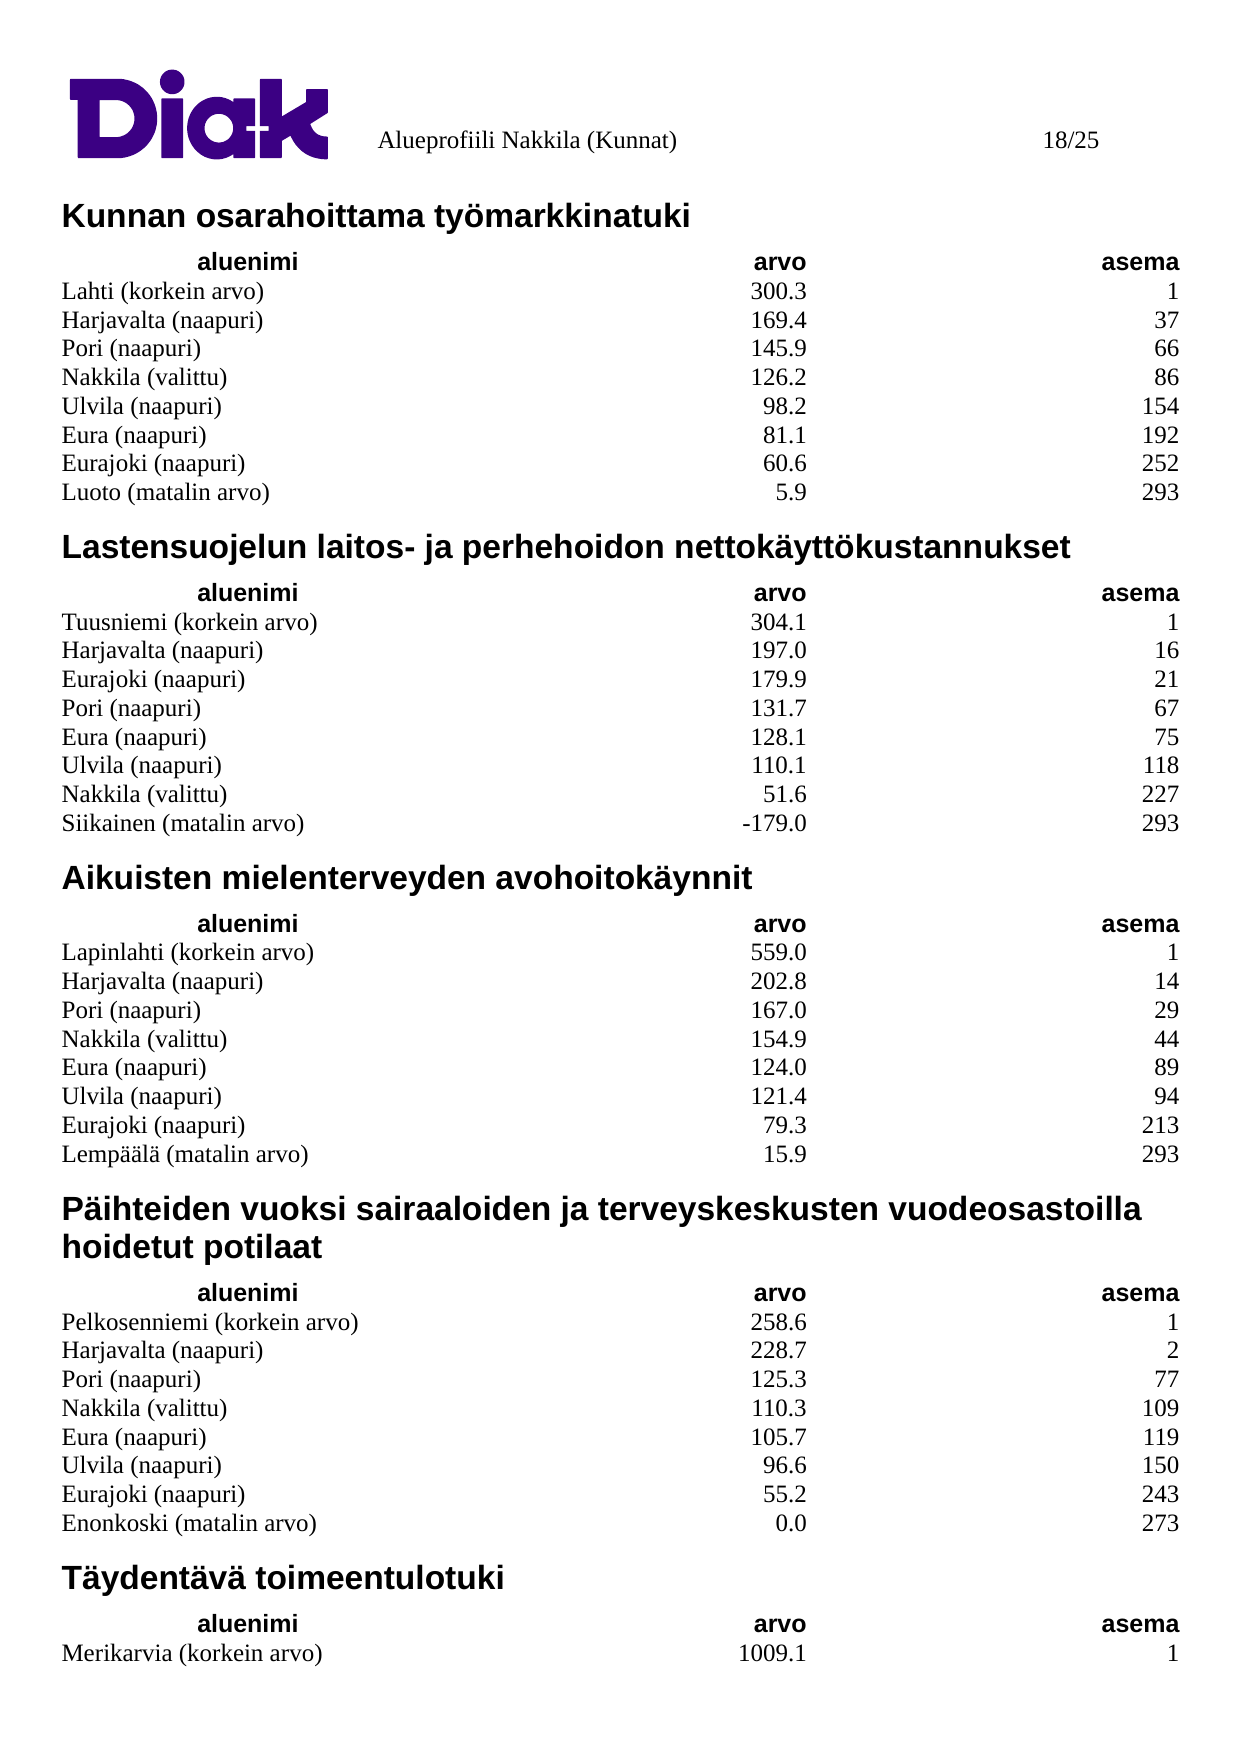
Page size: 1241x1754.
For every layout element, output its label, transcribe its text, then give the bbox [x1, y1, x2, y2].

table_cell Pori (naapuri) [61, 693, 434, 722]
table_cell 118 [806, 751, 1179, 779]
table_cell 96.6 [434, 1451, 806, 1479]
table_cell Pori (naapuri) [61, 995, 434, 1024]
table_cell Eura (naapuri) [61, 1053, 434, 1081]
table_cell 15.9 [434, 1139, 806, 1167]
table_cell Harjavalta (naapuri) [61, 305, 434, 333]
table_header arvo [434, 578, 806, 607]
table_cell 44 [806, 1024, 1179, 1052]
table_cell 51.6 [434, 779, 806, 808]
table_cell Lahti (korkein arvo) [61, 276, 434, 305]
table_cell 86 [806, 362, 1179, 391]
table_cell 125.3 [434, 1364, 806, 1393]
table_header aluenimi [61, 1609, 434, 1638]
table_cell 154 [806, 391, 1179, 420]
table_cell Merikarvia (korkein arvo) [61, 1638, 434, 1666]
table_cell 169.4 [434, 305, 806, 333]
table_cell 1 [806, 1638, 1179, 1666]
subtitle Lastensuojelun laitos- ja perhehoidon nettokäyttökustannukset [61, 527, 1179, 566]
table_header aluenimi [61, 578, 434, 607]
table_cell 5.9 [434, 477, 806, 506]
table_cell Ulvila (naapuri) [61, 1081, 434, 1110]
table_cell Ulvila (naapuri) [61, 391, 434, 420]
table_cell 67 [806, 693, 1179, 722]
table_cell Nakkila (valittu) [61, 1393, 434, 1422]
table_cell 75 [806, 722, 1179, 751]
table_header asema [806, 1609, 1179, 1638]
table_header aluenimi [61, 909, 434, 937]
table_cell Eurajoki (naapuri) [61, 664, 434, 693]
table_cell Luoto (matalin arvo) [61, 477, 434, 506]
table_cell Eurajoki (naapuri) [61, 449, 434, 477]
table_cell 293 [806, 477, 1179, 506]
table_cell 29 [806, 995, 1179, 1024]
table_header arvo [434, 909, 806, 937]
table_cell 227 [806, 779, 1179, 808]
subtitle Kunnan osarahoittama työmarkkinatuki [61, 196, 1179, 235]
table_cell Eura (naapuri) [61, 1422, 434, 1451]
table_cell 105.7 [434, 1422, 806, 1451]
table_cell Eurajoki (naapuri) [61, 1110, 434, 1139]
table_cell Nakkila (valittu) [61, 362, 434, 391]
table_cell 213 [806, 1110, 1179, 1139]
table_cell Nakkila (valittu) [61, 1024, 434, 1052]
table_cell Pelkosenniemi (korkein arvo) [61, 1307, 434, 1336]
table_cell 1 [806, 938, 1179, 966]
table_cell 258.6 [434, 1307, 806, 1336]
table_cell 228.7 [434, 1336, 806, 1364]
table_cell Eura (naapuri) [61, 420, 434, 448]
table_header aluenimi [61, 1278, 434, 1307]
table_cell 110.3 [434, 1393, 806, 1422]
table_cell Eura (naapuri) [61, 722, 434, 751]
table_cell 273 [806, 1508, 1179, 1537]
subtitle Täydentävä toimeentulotuki [61, 1558, 1179, 1596]
table_cell 252 [806, 449, 1179, 477]
table_cell 1009.1 [434, 1638, 806, 1666]
table_cell 197.0 [434, 636, 806, 664]
table_cell Pori (naapuri) [61, 334, 434, 362]
table_cell Eurajoki (naapuri) [61, 1479, 434, 1508]
table_cell Harjavalta (naapuri) [61, 1336, 434, 1364]
table_cell 559.0 [434, 938, 806, 966]
table_cell Tuusniemi (korkein arvo) [61, 607, 434, 636]
table_cell 94 [806, 1081, 1179, 1110]
table_cell 128.1 [434, 722, 806, 751]
table_cell 1 [806, 276, 1179, 305]
table_cell 124.0 [434, 1053, 806, 1081]
table_cell 179.9 [434, 664, 806, 693]
table_cell 192 [806, 420, 1179, 448]
table_cell 243 [806, 1479, 1179, 1508]
table_cell 167.0 [434, 995, 806, 1024]
table_cell 126.2 [434, 362, 806, 391]
table_cell 119 [806, 1422, 1179, 1451]
table_header asema [806, 909, 1179, 937]
table_cell 0.0 [434, 1508, 806, 1537]
table_cell 154.9 [434, 1024, 806, 1052]
table_cell 14 [806, 966, 1179, 995]
table_cell Harjavalta (naapuri) [61, 636, 434, 664]
table_cell Pori (naapuri) [61, 1364, 434, 1393]
table_cell Ulvila (naapuri) [61, 751, 434, 779]
table_header arvo [434, 1609, 806, 1638]
table_cell 110.1 [434, 751, 806, 779]
table_cell 293 [806, 808, 1179, 837]
table_cell 202.8 [434, 966, 806, 995]
table_header arvo [434, 1278, 806, 1307]
table_cell Enonkoski (matalin arvo) [61, 1508, 434, 1537]
table_cell 2 [806, 1336, 1179, 1364]
table_cell 150 [806, 1451, 1179, 1479]
table_cell 79.3 [434, 1110, 806, 1139]
table_cell 81.1 [434, 420, 806, 448]
table_header aluenimi [61, 247, 434, 276]
table_cell -179.0 [434, 808, 806, 837]
table_cell Lempäälä (matalin arvo) [61, 1139, 434, 1167]
table_cell 1 [806, 607, 1179, 636]
table_cell 109 [806, 1393, 1179, 1422]
table_cell 293 [806, 1139, 1179, 1167]
table_cell 145.9 [434, 334, 806, 362]
table_cell Siikainen (matalin arvo) [61, 808, 434, 837]
table_cell 89 [806, 1053, 1179, 1081]
table_header asema [806, 578, 1179, 607]
table_header asema [806, 247, 1179, 276]
table_cell 98.2 [434, 391, 806, 420]
table_cell 304.1 [434, 607, 806, 636]
table_cell Lapinlahti (korkein arvo) [61, 938, 434, 966]
subtitle Aikuisten mielenterveyden avohoitokäynnit [61, 858, 1179, 896]
table_cell 55.2 [434, 1479, 806, 1508]
table_cell 1 [806, 1307, 1179, 1336]
table_cell 300.3 [434, 276, 806, 305]
table_cell Nakkila (valittu) [61, 779, 434, 808]
subtitle Päihteiden vuoksi sairaaloiden ja terveyskeskusten vuodeosastoilla hoidetut potilaat [61, 1188, 1179, 1266]
table_cell 21 [806, 664, 1179, 693]
table_cell 60.6 [434, 449, 806, 477]
table_header arvo [434, 247, 806, 276]
table_cell 16 [806, 636, 1179, 664]
table_cell 66 [806, 334, 1179, 362]
table_cell Ulvila (naapuri) [61, 1451, 434, 1479]
table_cell 131.7 [434, 693, 806, 722]
table_cell 37 [806, 305, 1179, 333]
table_header asema [806, 1278, 1179, 1307]
table_cell 121.4 [434, 1081, 806, 1110]
table_cell 77 [806, 1364, 1179, 1393]
table_cell Harjavalta (naapuri) [61, 966, 434, 995]
